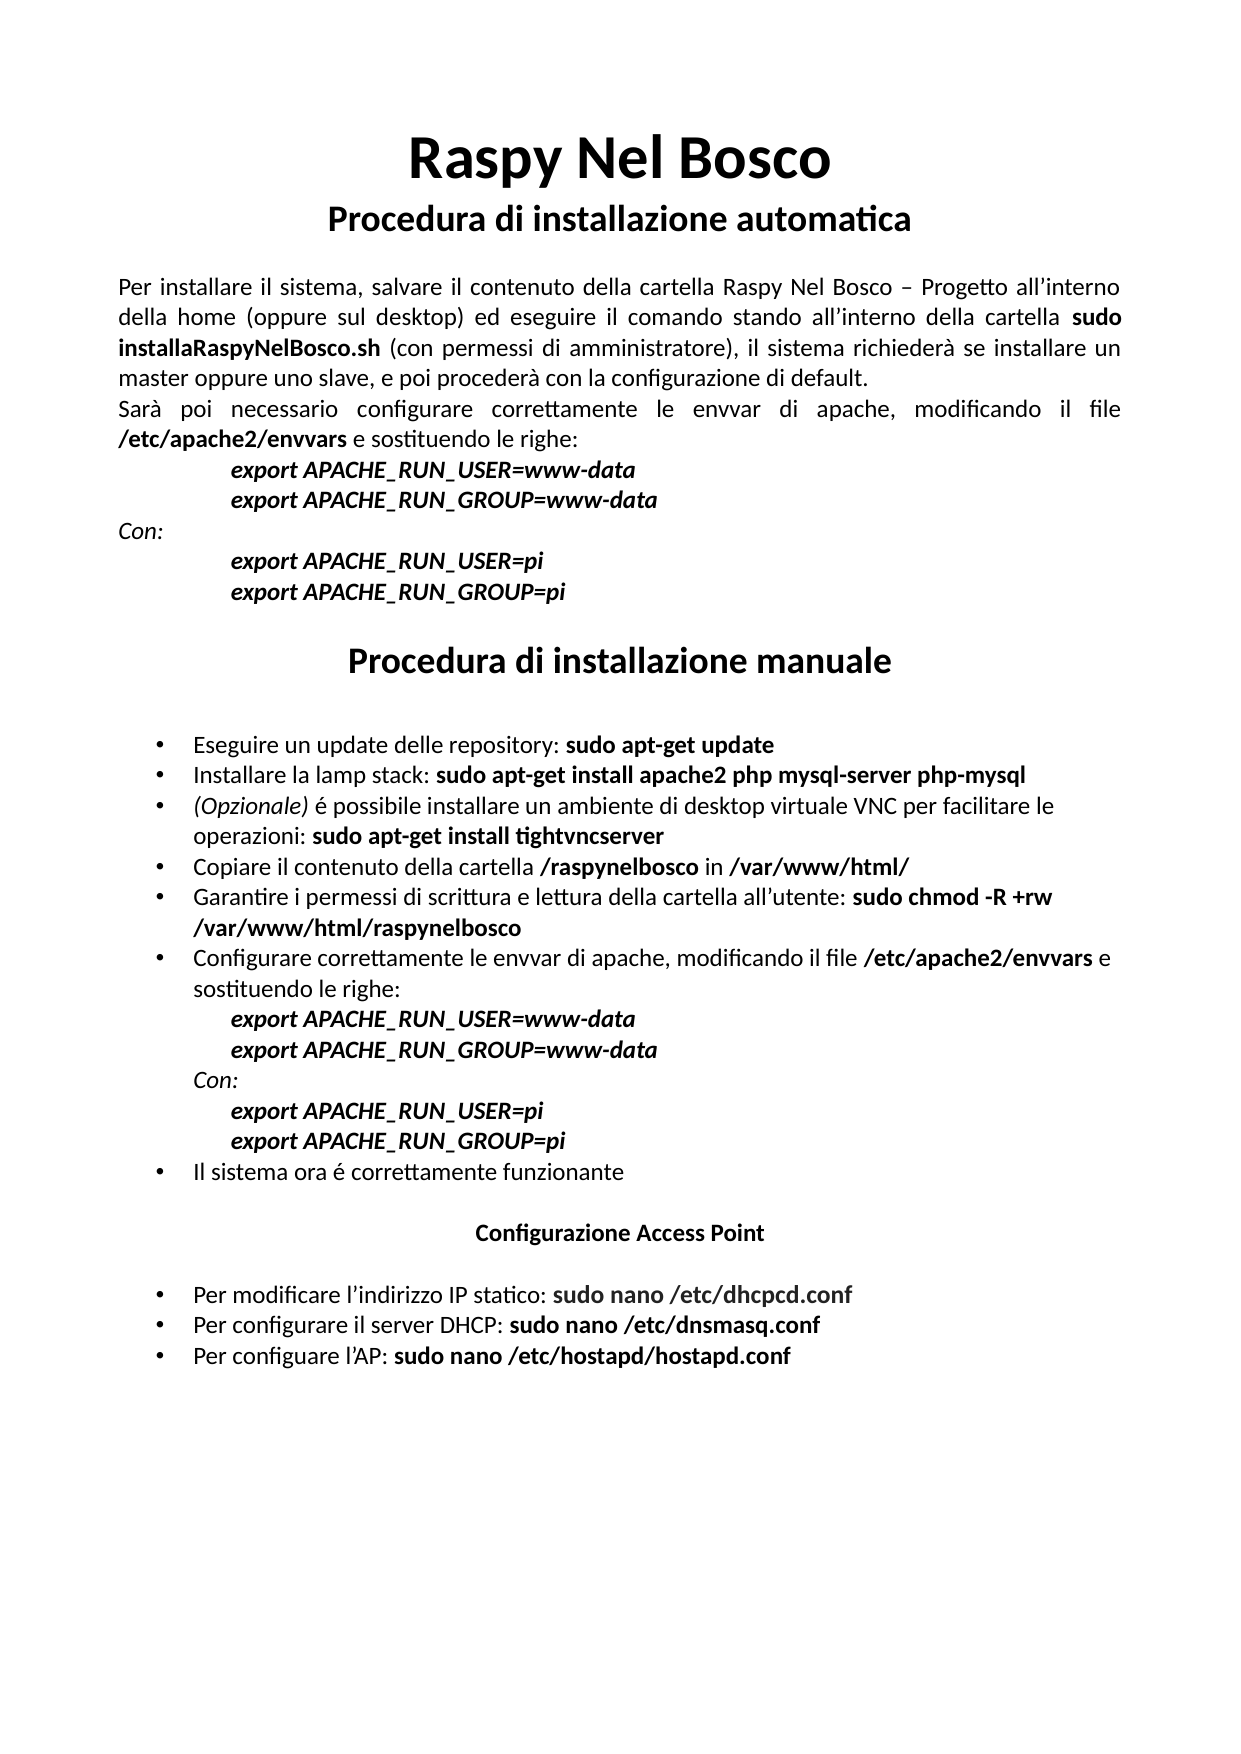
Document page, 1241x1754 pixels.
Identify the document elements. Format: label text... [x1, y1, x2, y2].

list export APACHE_RUN_USER=www-data export APACHE_RUN_GROUP=www-data [193, 1003, 1122, 1064]
text Procedura di installazione automatica [118, 194, 1122, 240]
text Sarà poi necessario configurare correttamente le envvar di apache, modificando il file /etc/apache2/envvars e sostituendo le righe: [118, 393, 1122, 454]
list Con: [156, 1064, 1122, 1095]
list export APACHE_RUN_USER=pi export APACHE_RUN_GROUP=pi [193, 546, 1122, 607]
list Configurare correttamente le envvar di apache, modificando il file /etc/apache2/envvars e sostituendo le righe: [156, 942, 1122, 1003]
list Per modificare l’indirizzo IP statico: sudo nano /etc/dhcpcd.conf [156, 1278, 1122, 1309]
list Garantire i permessi di scrittura e lettura della cartella all’utente: sudo chmod -R +rw /var/www/html/raspynelbosco [156, 881, 1122, 942]
list Copiare il contenuto della cartella /raspynelbosco in /var/www/html/ [156, 851, 1122, 881]
list Il sistema ora é correttamente funzionante [156, 1156, 1122, 1187]
list Per configurare il server DHCP: sudo nano /etc/dnsmasq.conf [156, 1309, 1122, 1340]
list export APACHE_RUN_USER=pi export APACHE_RUN_GROUP=pi [193, 1095, 1122, 1156]
text Procedura di installazione manuale [118, 637, 1122, 683]
text Per installare il sistema, salvare il contenuto della cartella Raspy Nel Bosco – Progetto all’interno della home (oppure sul desktop) ed eseguire il comando stando all’interno della cartella sudo installaRaspyNelBosco.sh (con permessi di amministratore), il sistema richiederà se installare un master oppure uno slave, e poi procederà con la configurazione di default. [118, 271, 1122, 393]
list Eseguire un update delle repository: sudo apt-get update [156, 729, 1122, 759]
list Installare la lamp stack: sudo apt-get install apache2 php mysql-server php-mysql [156, 759, 1122, 790]
text Raspy Nel Bosco [118, 118, 1122, 194]
list export APACHE_RUN_USER=www-data export APACHE_RUN_GROUP=www-data [193, 454, 1122, 515]
list (Opzionale) é possibile installare un ambiente di desktop virtuale VNC per facilitare le operazioni: sudo apt-get install tightvncserver [156, 790, 1122, 851]
text Configurazione Access Point [118, 1217, 1122, 1248]
list Per configuare l’AP: sudo nano /etc/hostapd/hostapd.conf [156, 1340, 1122, 1370]
text Con: [118, 515, 1122, 546]
